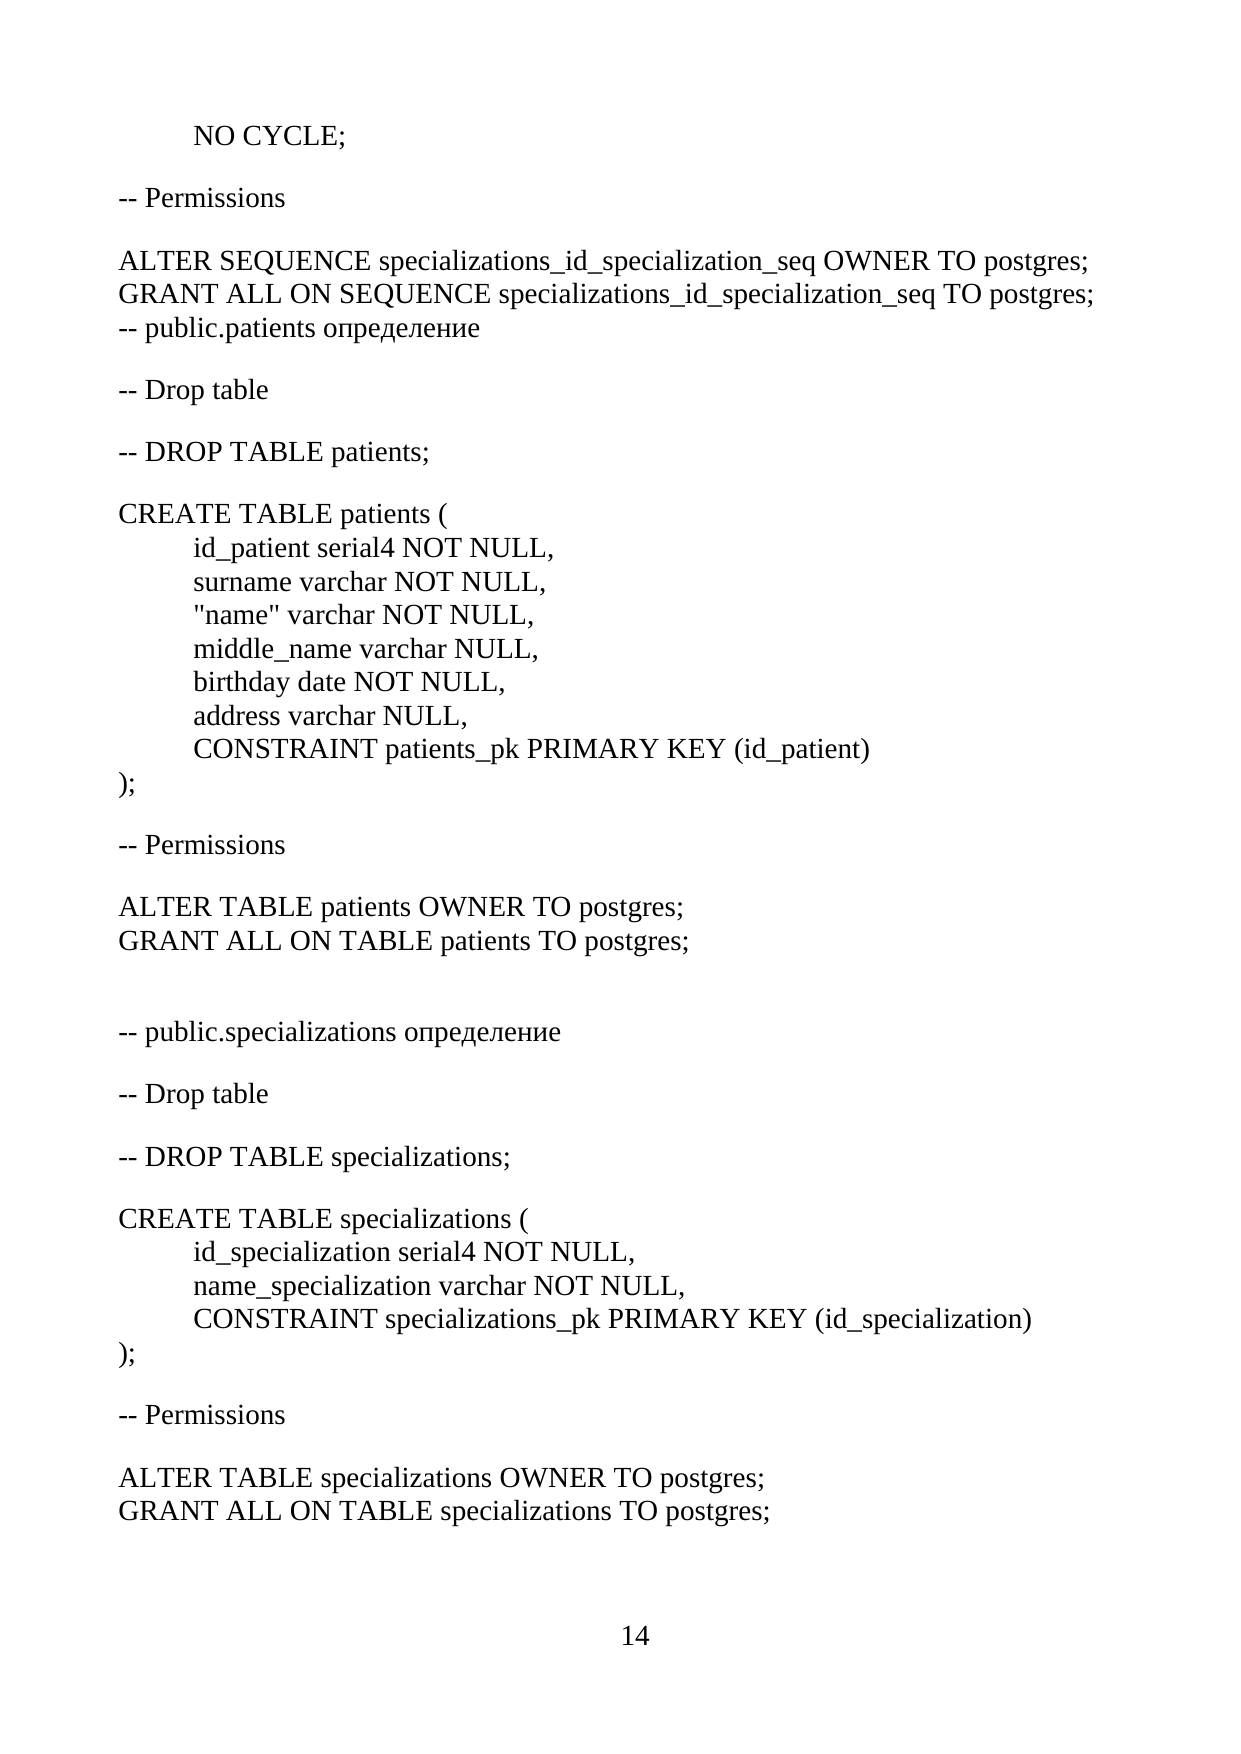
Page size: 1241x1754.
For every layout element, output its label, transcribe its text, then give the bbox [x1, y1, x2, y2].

text -- Drop table [118, 1076, 1152, 1110]
text -- Drop table [118, 372, 1152, 406]
text -- Permissions [118, 827, 1152, 861]
text NO CYCLE; [118, 118, 1152, 152]
text "name" varchar NOT NULL, [118, 597, 1152, 631]
text CONSTRAINT patients_pk PRIMARY KEY (id_patient) [118, 731, 1152, 765]
text ALTER TABLE specializations OWNER TO postgres; [118, 1460, 1152, 1493]
text ALTER SEQUENCE specializations_id_specialization_seq OWNER TO postgres; [118, 243, 1152, 276]
text -- public.specializations определение [118, 1014, 1152, 1048]
text -- DROP TABLE patients; [118, 434, 1152, 468]
text id_specialization serial4 NOT NULL, [118, 1234, 1152, 1268]
text ); [118, 1335, 1152, 1369]
text name_specialization varchar NOT NULL, [118, 1268, 1152, 1302]
text CREATE TABLE specializations ( [118, 1201, 1152, 1234]
text GRANT ALL ON SEQUENCE specializations_id_specialization_seq TO postgres; [118, 276, 1152, 310]
text -- public.patients определение [118, 310, 1152, 343]
text surname varchar NOT NULL, [118, 564, 1152, 597]
text birthday date NOT NULL, [118, 664, 1152, 698]
text ALTER TABLE patients OWNER TO postgres; [118, 889, 1152, 923]
text address varchar NULL, [118, 698, 1152, 731]
text middle_name varchar NULL, [118, 631, 1152, 664]
text ); [118, 765, 1152, 798]
text -- DROP TABLE specializations; [118, 1139, 1152, 1172]
text -- Permissions [118, 180, 1152, 214]
text -- Permissions [118, 1397, 1152, 1431]
text id_patient serial4 NOT NULL, [118, 530, 1152, 564]
text GRANT ALL ON TABLE specializations TO postgres; [118, 1493, 1152, 1527]
text GRANT ALL ON TABLE patients TO postgres; [118, 923, 1152, 957]
text CREATE TABLE patients ( [118, 497, 1152, 530]
text CONSTRAINT specializations_pk PRIMARY KEY (id_specialization) [118, 1302, 1152, 1335]
